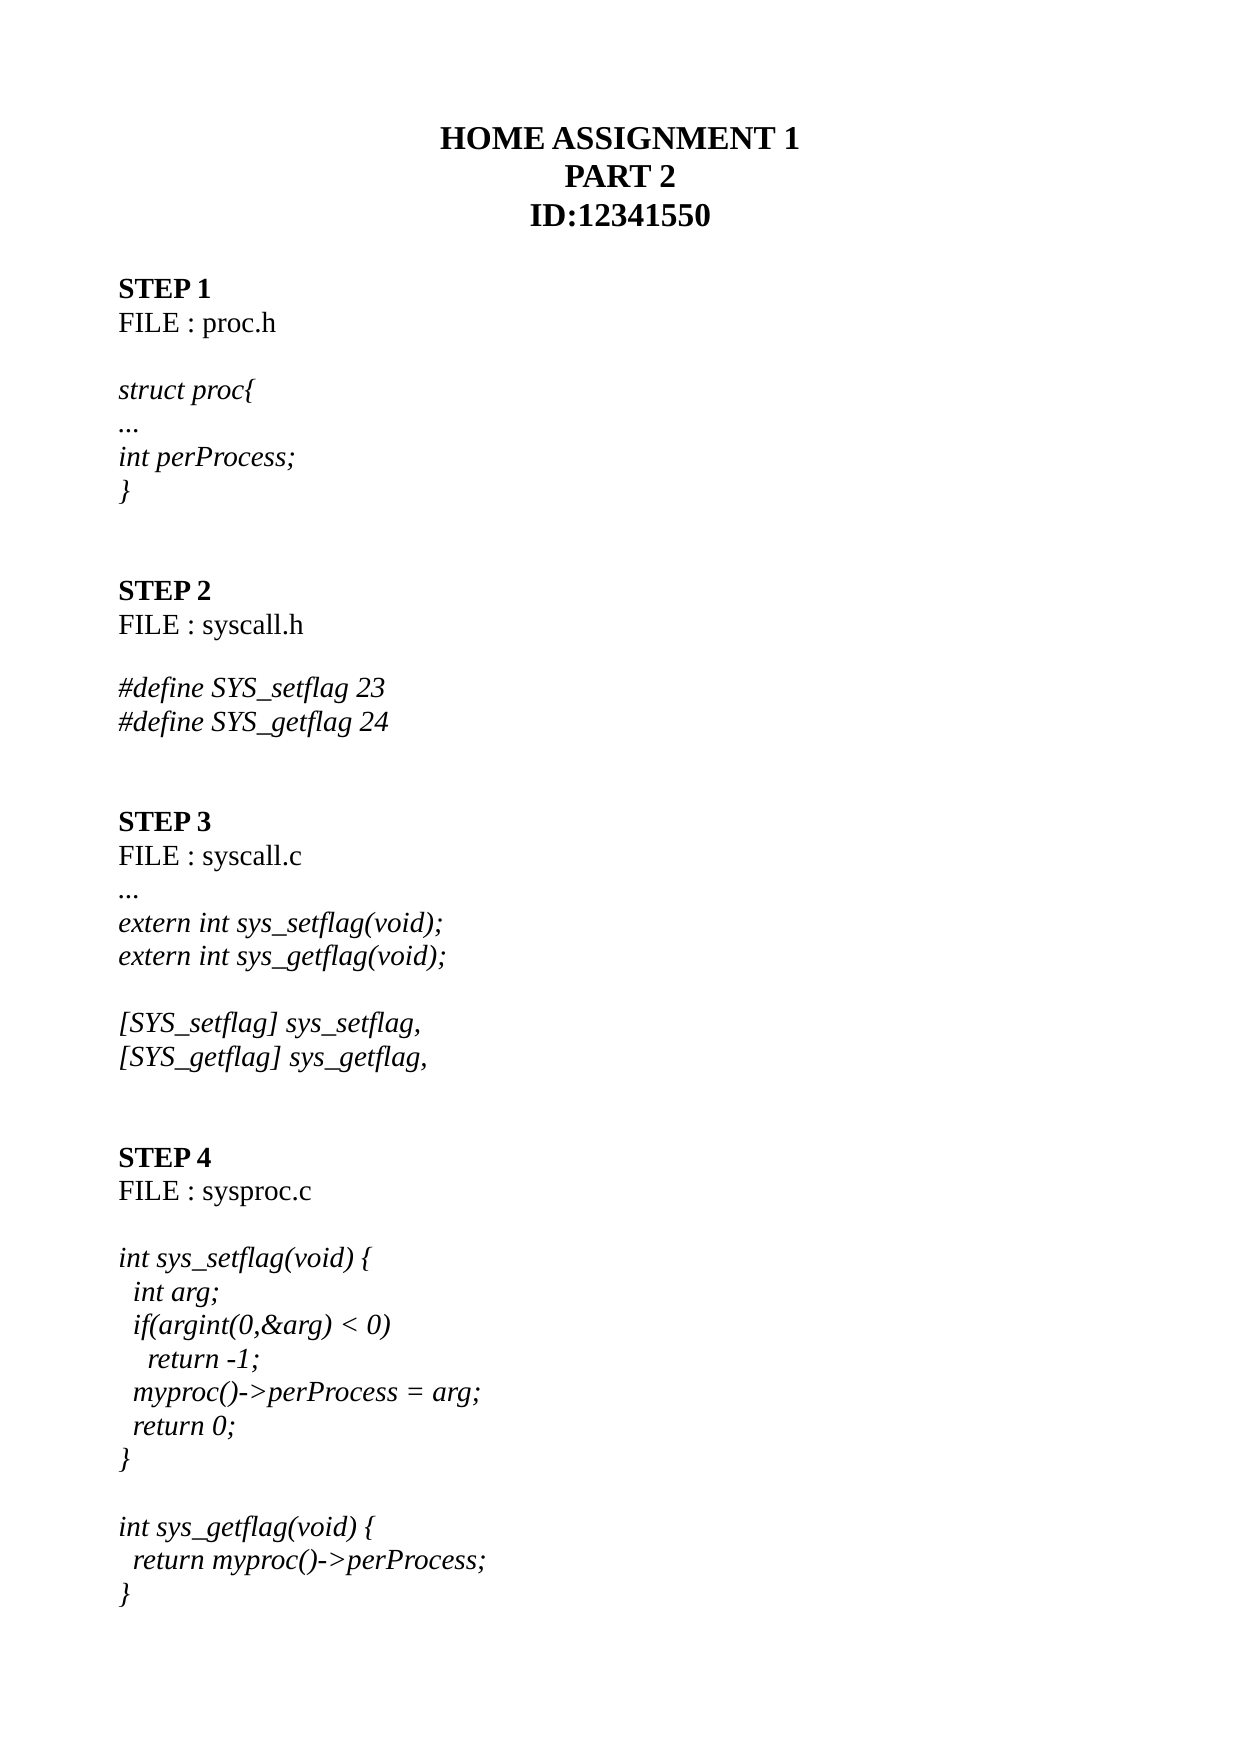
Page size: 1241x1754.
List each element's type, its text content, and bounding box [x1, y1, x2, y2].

text STEP 3 [118, 804, 1122, 838]
text ... [118, 871, 1122, 905]
text STEP 2 [118, 573, 1122, 607]
text [SYS_getflag] sys_getflag, [118, 1039, 1122, 1073]
text } [118, 473, 1122, 506]
text myproc()->perProcess = arg; [118, 1374, 1122, 1408]
text int perProcess; [118, 439, 1122, 473]
text int arg; [118, 1274, 1122, 1307]
text if(argint(0,&arg) < 0) [118, 1307, 1122, 1341]
text HOME ASSIGNMENT 1 [118, 118, 1122, 156]
text #define SYS_getflag 24 [118, 704, 1122, 737]
text } [118, 1576, 1122, 1609]
text int sys_getflag(void) { [118, 1509, 1122, 1542]
text return 0; [118, 1408, 1122, 1442]
text FILE : sysproc.c [118, 1173, 1122, 1207]
text FILE : proc.h [118, 305, 1122, 338]
text PART 2 [118, 156, 1122, 195]
text STEP 4 [118, 1140, 1122, 1173]
text [SYS_setflag] sys_setflag, [118, 1006, 1122, 1039]
text FILE : syscall.h [118, 607, 1122, 640]
text STEP 1 [118, 271, 1122, 305]
text extern int sys_setflag(void); [118, 905, 1122, 938]
text int sys_setflag(void) { [118, 1240, 1122, 1274]
text struct proc{ [118, 372, 1122, 406]
text #define SYS_setflag 23 [118, 670, 1122, 704]
text return -1; [118, 1341, 1122, 1374]
text ID:12341550 [118, 195, 1122, 233]
text ... [118, 406, 1122, 439]
text FILE : syscall.c [118, 838, 1122, 871]
text extern int sys_getflag(void); [118, 938, 1122, 972]
text } [118, 1442, 1122, 1475]
text return myproc()->perProcess; [118, 1542, 1122, 1576]
